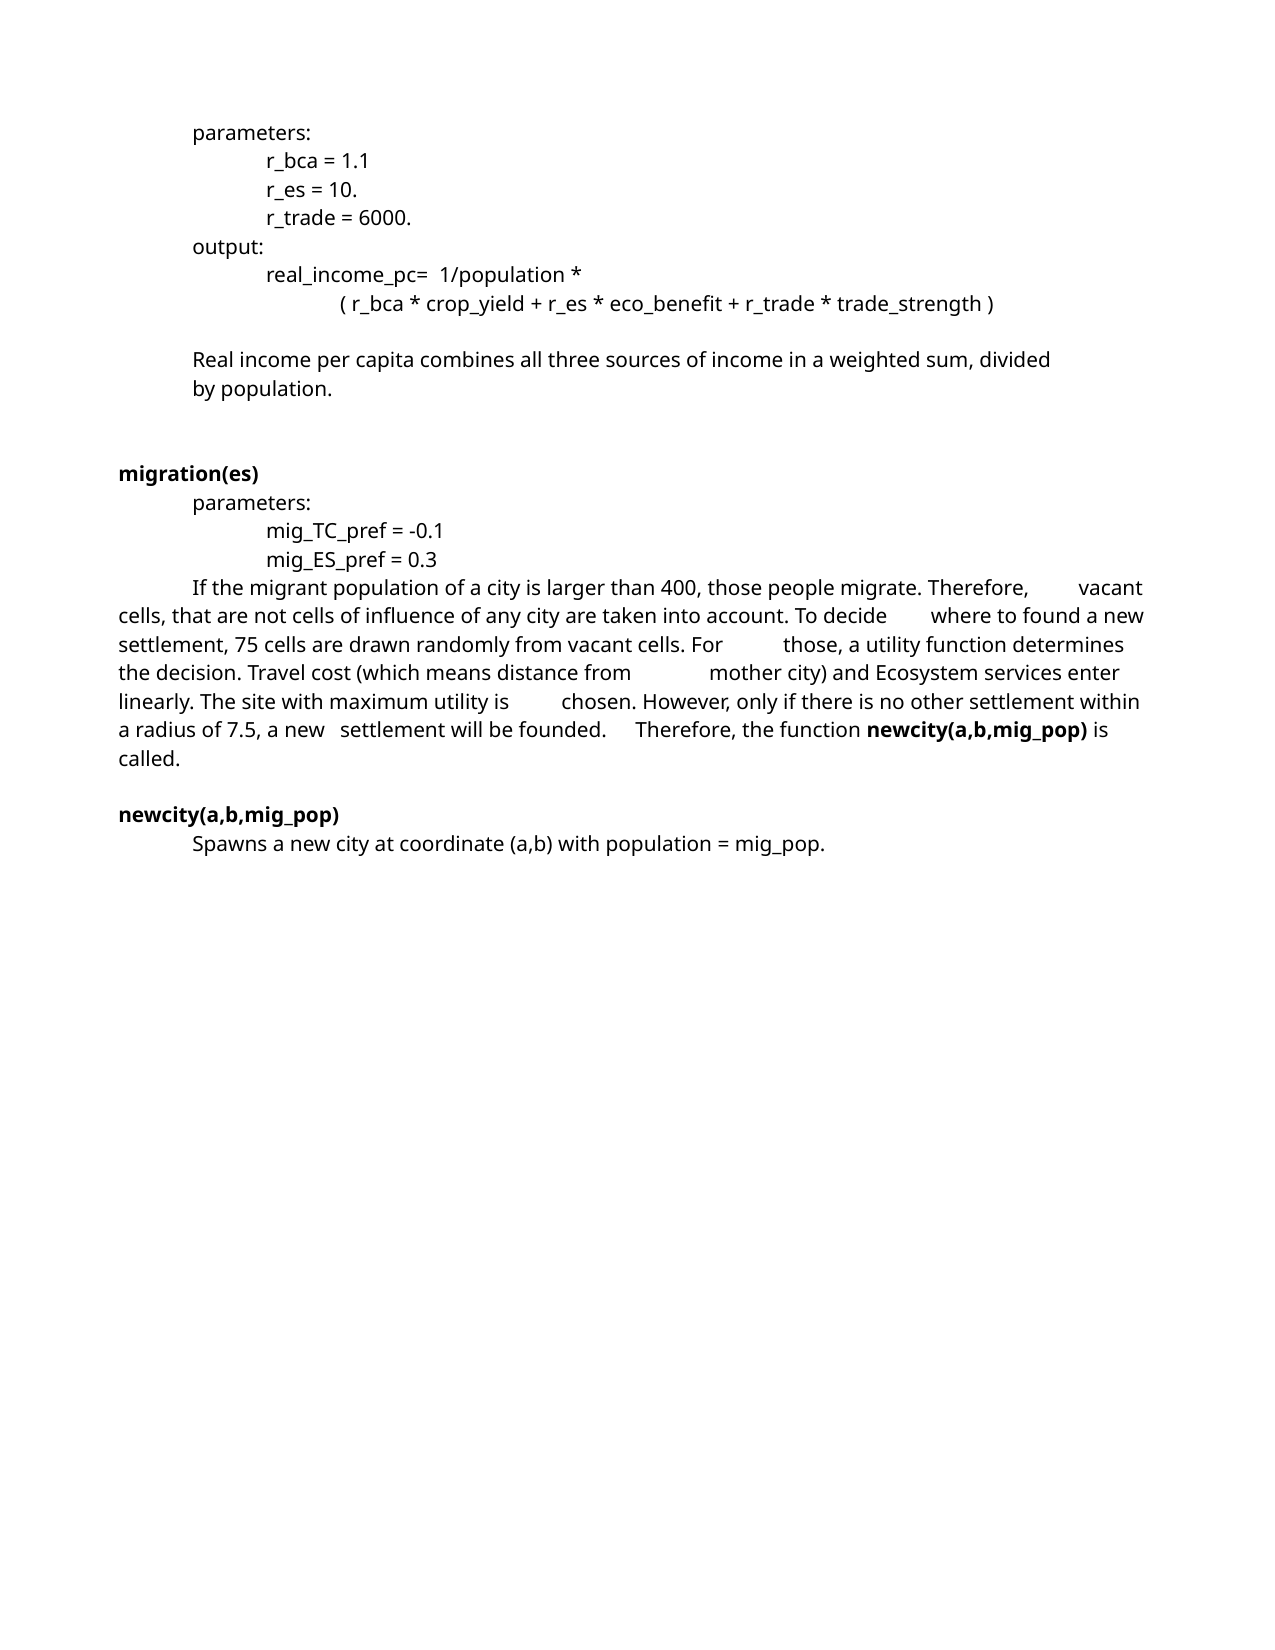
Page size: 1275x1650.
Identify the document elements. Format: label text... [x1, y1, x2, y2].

text r_es = 10. [118, 175, 1157, 203]
text parameters: [118, 488, 1157, 516]
text mig_ES_pref = 0.3 [118, 545, 1157, 573]
text real_income_pc= 1/population * [118, 260, 1157, 289]
text Real income per capita combines all three sources of income in a weighted sum, divided [118, 346, 1157, 374]
text ( r_bca * crop_yield + r_es * eco_benefit + r_trade * trade_strength ) [118, 289, 1157, 317]
text r_trade = 6000. [118, 203, 1157, 232]
text output: [118, 232, 1157, 260]
text If the migrant population of a city is larger than 400, those people migrate. Therefore, vacant cells, that are not cells of influence of any city are taken into account. To decide where to found a new settlement, 75 cells are drawn randomly from vacant cells. For those, a utility function determines the decision. Travel cost (which means distance from mother city) and Ecosystem services enter linearly. The site with maximum utility is chosen. However, only if there is no other settlement within a radius of 7.5, a new settlement will be founded. Therefore, the function newcity(a,b,mig_pop) is called. [118, 573, 1157, 772]
text migration(es) [118, 459, 1157, 488]
text parameters: [118, 118, 1157, 147]
text newcity(a,b,mig_pop) [118, 801, 1157, 829]
text by population. [118, 374, 1157, 402]
text mig_TC_pref = -0.1 [118, 516, 1157, 545]
text r_bca = 1.1 [118, 147, 1157, 175]
text Spawns a new city at coordinate (a,b) with population = mig_pop. [118, 829, 1157, 857]
